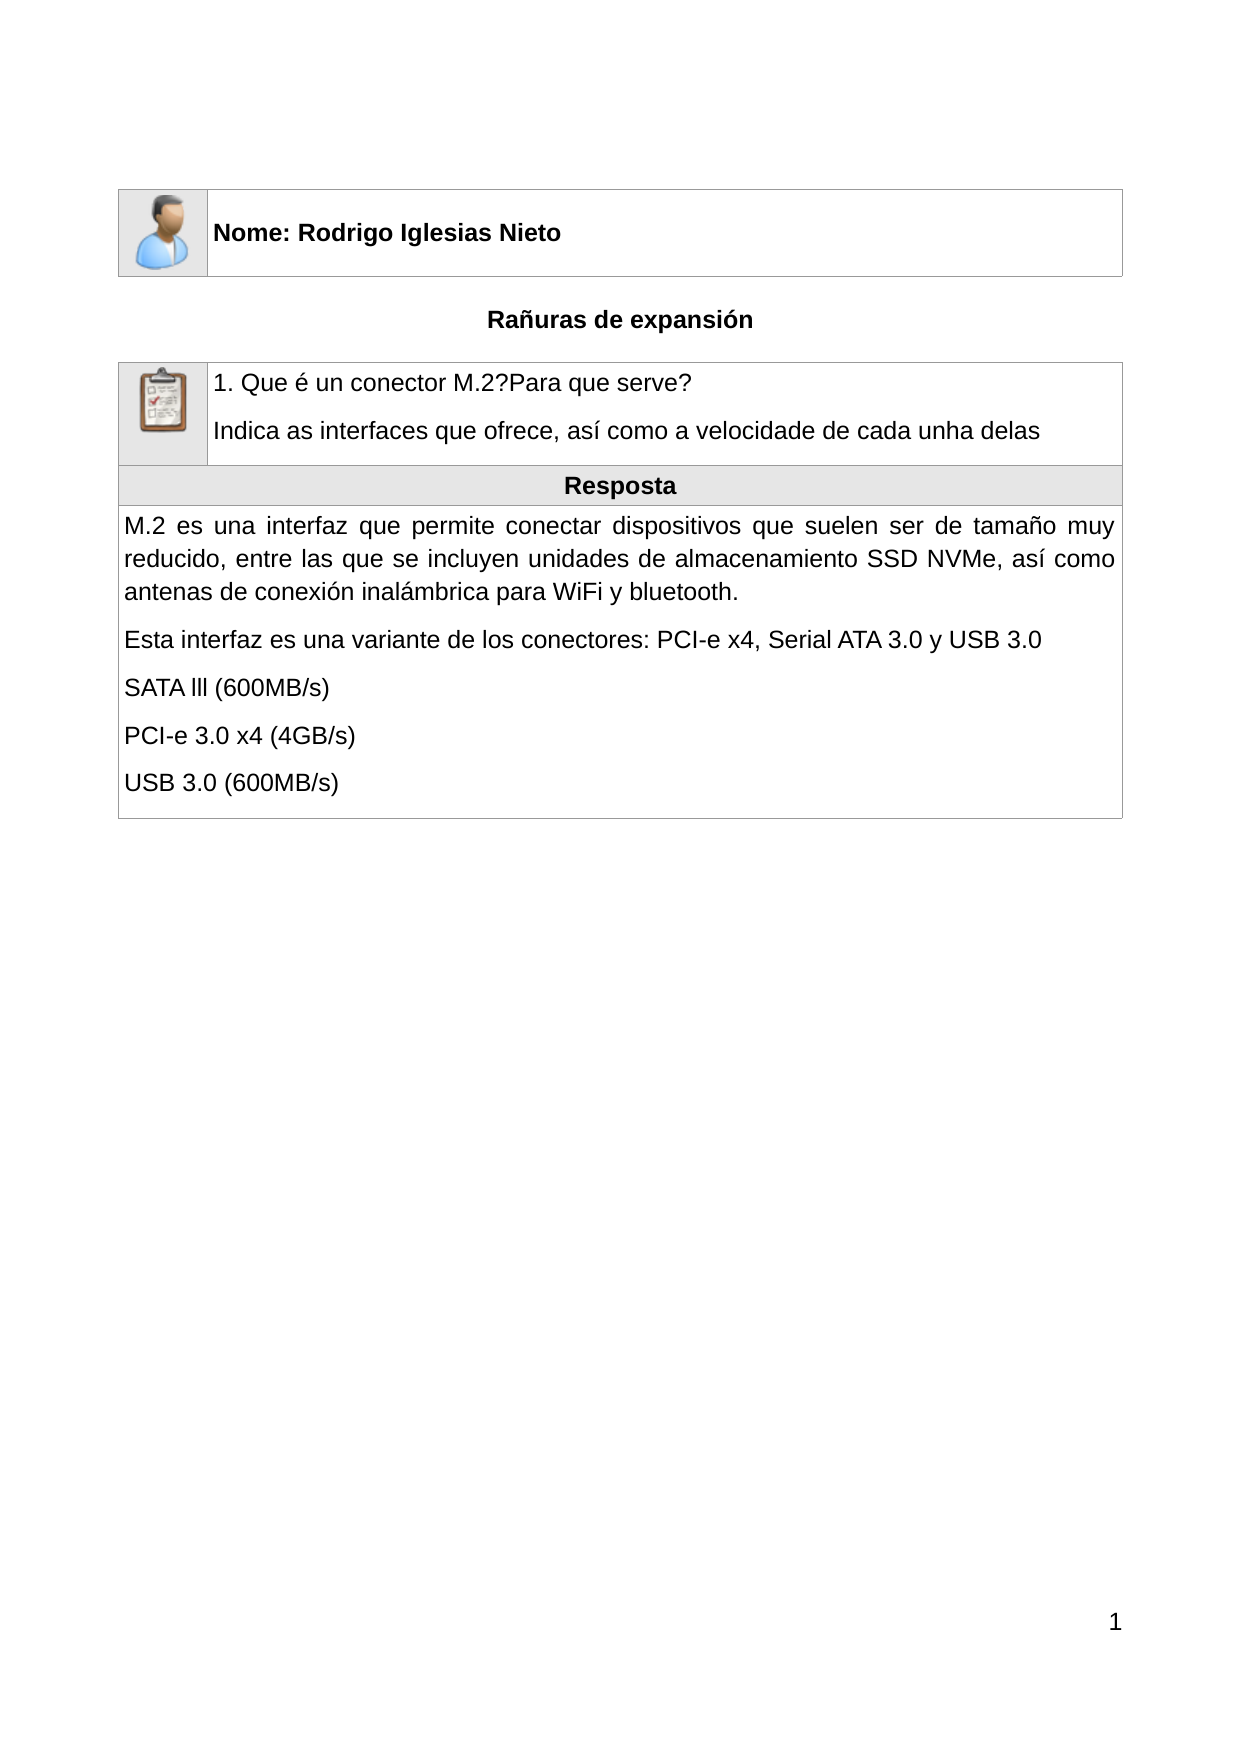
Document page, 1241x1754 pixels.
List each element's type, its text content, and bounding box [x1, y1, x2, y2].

table_header 1. Que é un conector M.2?Para que serve? Indica as interfaces que ofrece, así como a velocidade de cada unha delas [208, 363, 1122, 465]
text Rañuras de expansión [118, 304, 1122, 333]
table_header [119, 190, 207, 276]
table_header Nome: Rodrigo Iglesias Nieto [208, 190, 1122, 276]
table_cell M.2 es una interfaz que permite conectar dispositivos que suelen ser de tamaño muy reducido, entre las que se incluyen unidades de almacenamiento SSD NVMe, así como antenas de conexión inalámbrica para WiFi y bluetooth. Esta interfaz es una variante de los conectores: PCI-e x4, Serial ATA 3.0 y USB 3.0 SATA lll (600MB/s) PCI-e 3.0 x4 (4GB/s) USB 3.0 (600MB/s) [119, 506, 1122, 818]
picture [130, 367, 195, 433]
picture [125, 195, 201, 270]
table_cell Resposta [119, 466, 1122, 505]
table_header [119, 363, 207, 465]
